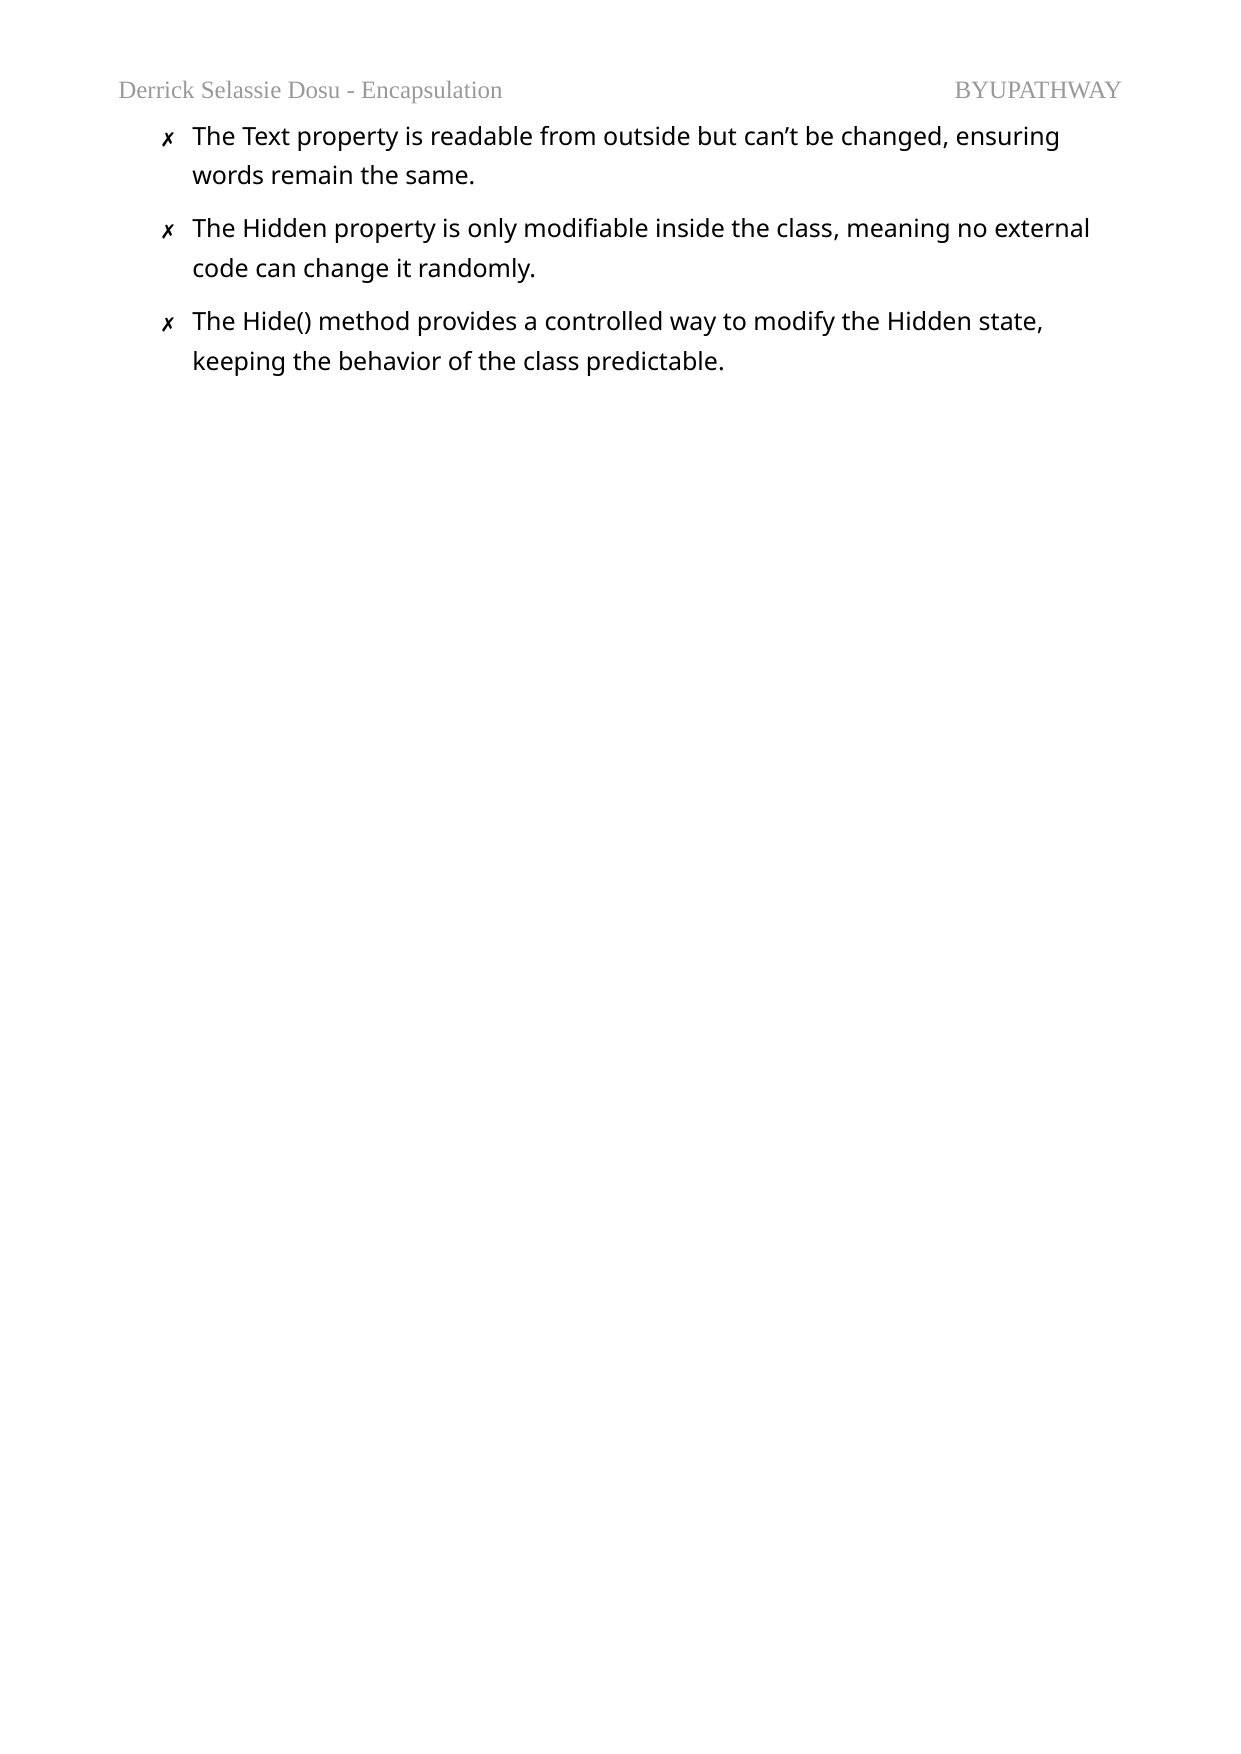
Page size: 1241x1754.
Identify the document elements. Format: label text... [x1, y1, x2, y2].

list The Text property is readable from outside but can’t be changed, ensuring words remain the same. [162, 118, 1122, 191]
list The Hide() method provides a controlled way to modify the Hidden state, keeping the behavior of the class predictable. [162, 304, 1122, 377]
list The Hidden property is only modifiable inside the class, meaning no external code can change it randomly. [162, 211, 1122, 284]
